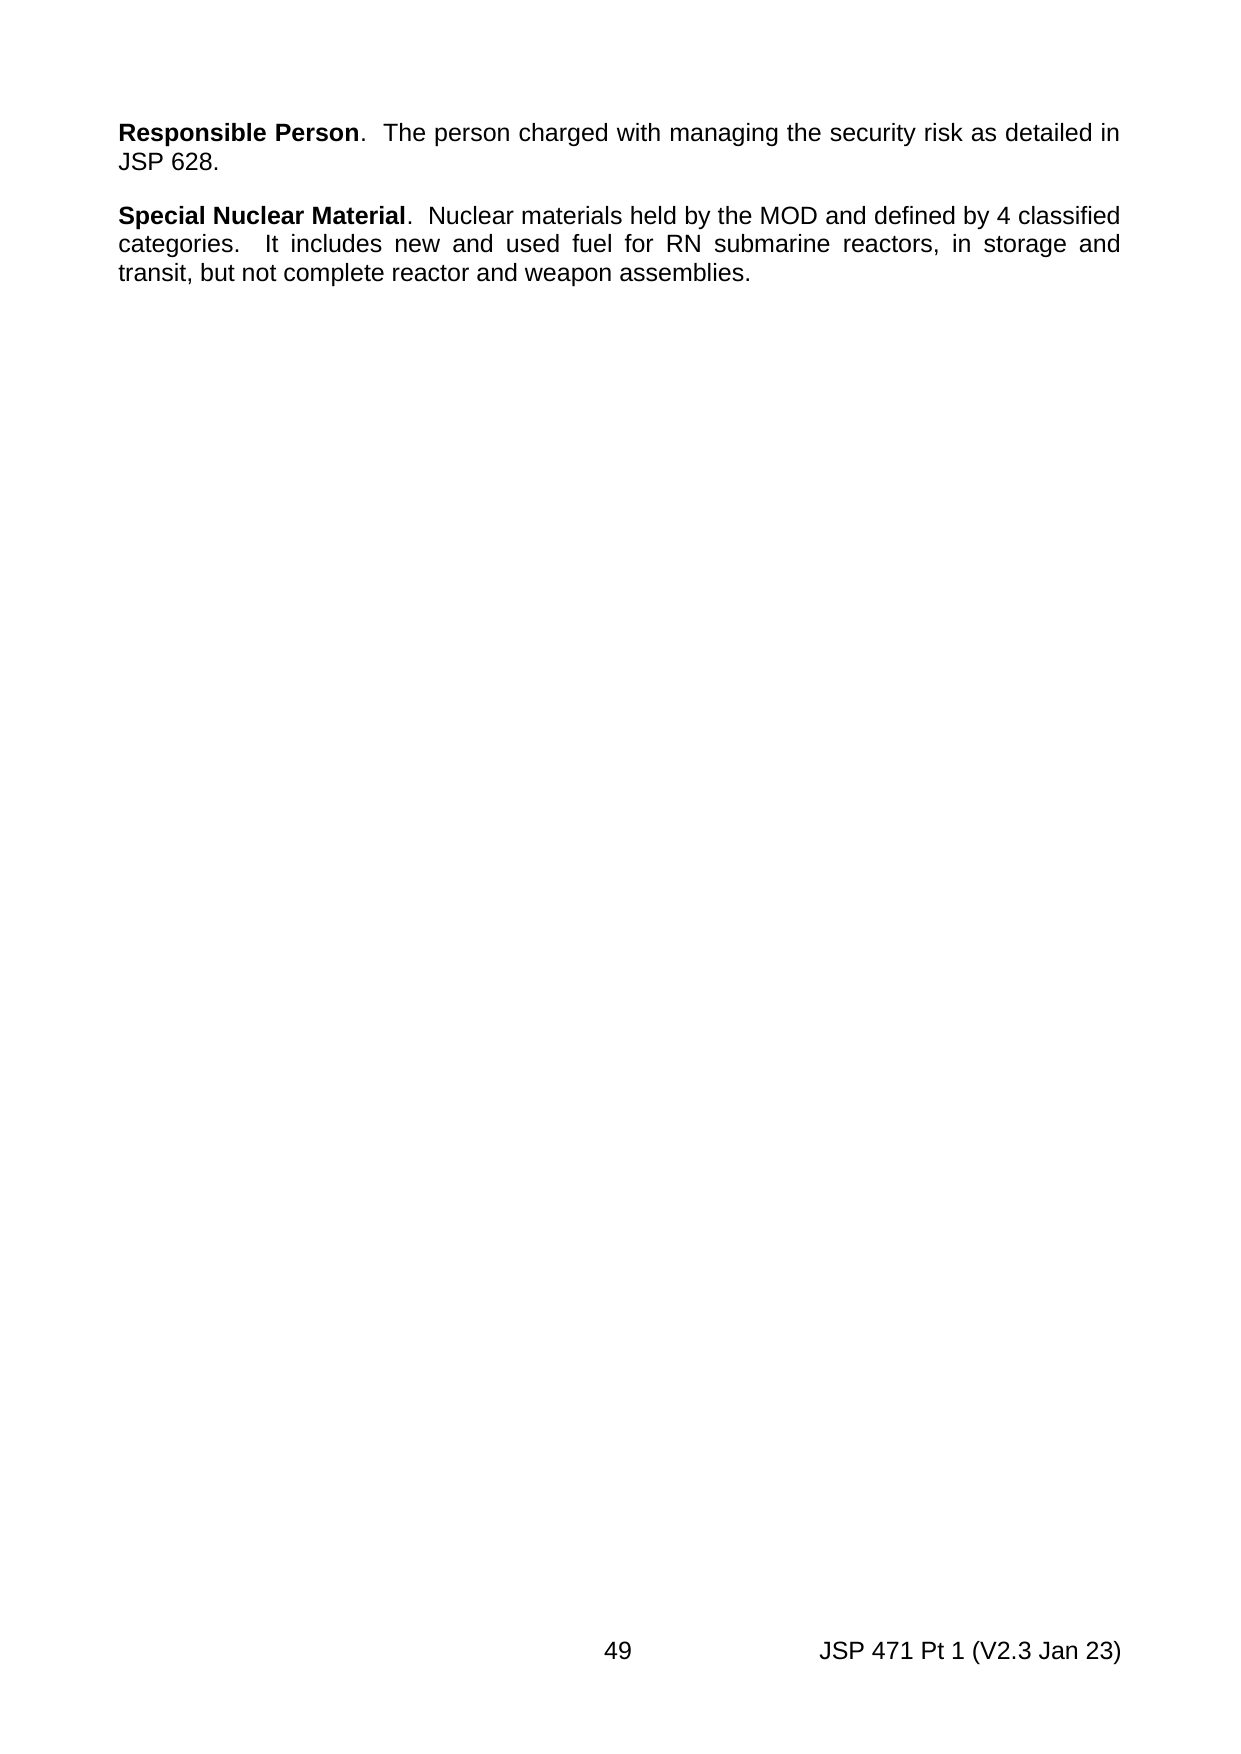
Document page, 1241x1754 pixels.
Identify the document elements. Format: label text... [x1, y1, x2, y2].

text Special Nuclear Material. Nuclear materials held by the MOD and defined by 4 classified categories. It includes new and used fuel for RN submarine reactors, in storage and transit, but not complete reactor and weapon assemblies. [118, 201, 1122, 287]
text Responsible Person. The person charged with managing the security risk as detailed in JSP 628. [118, 118, 1122, 176]
